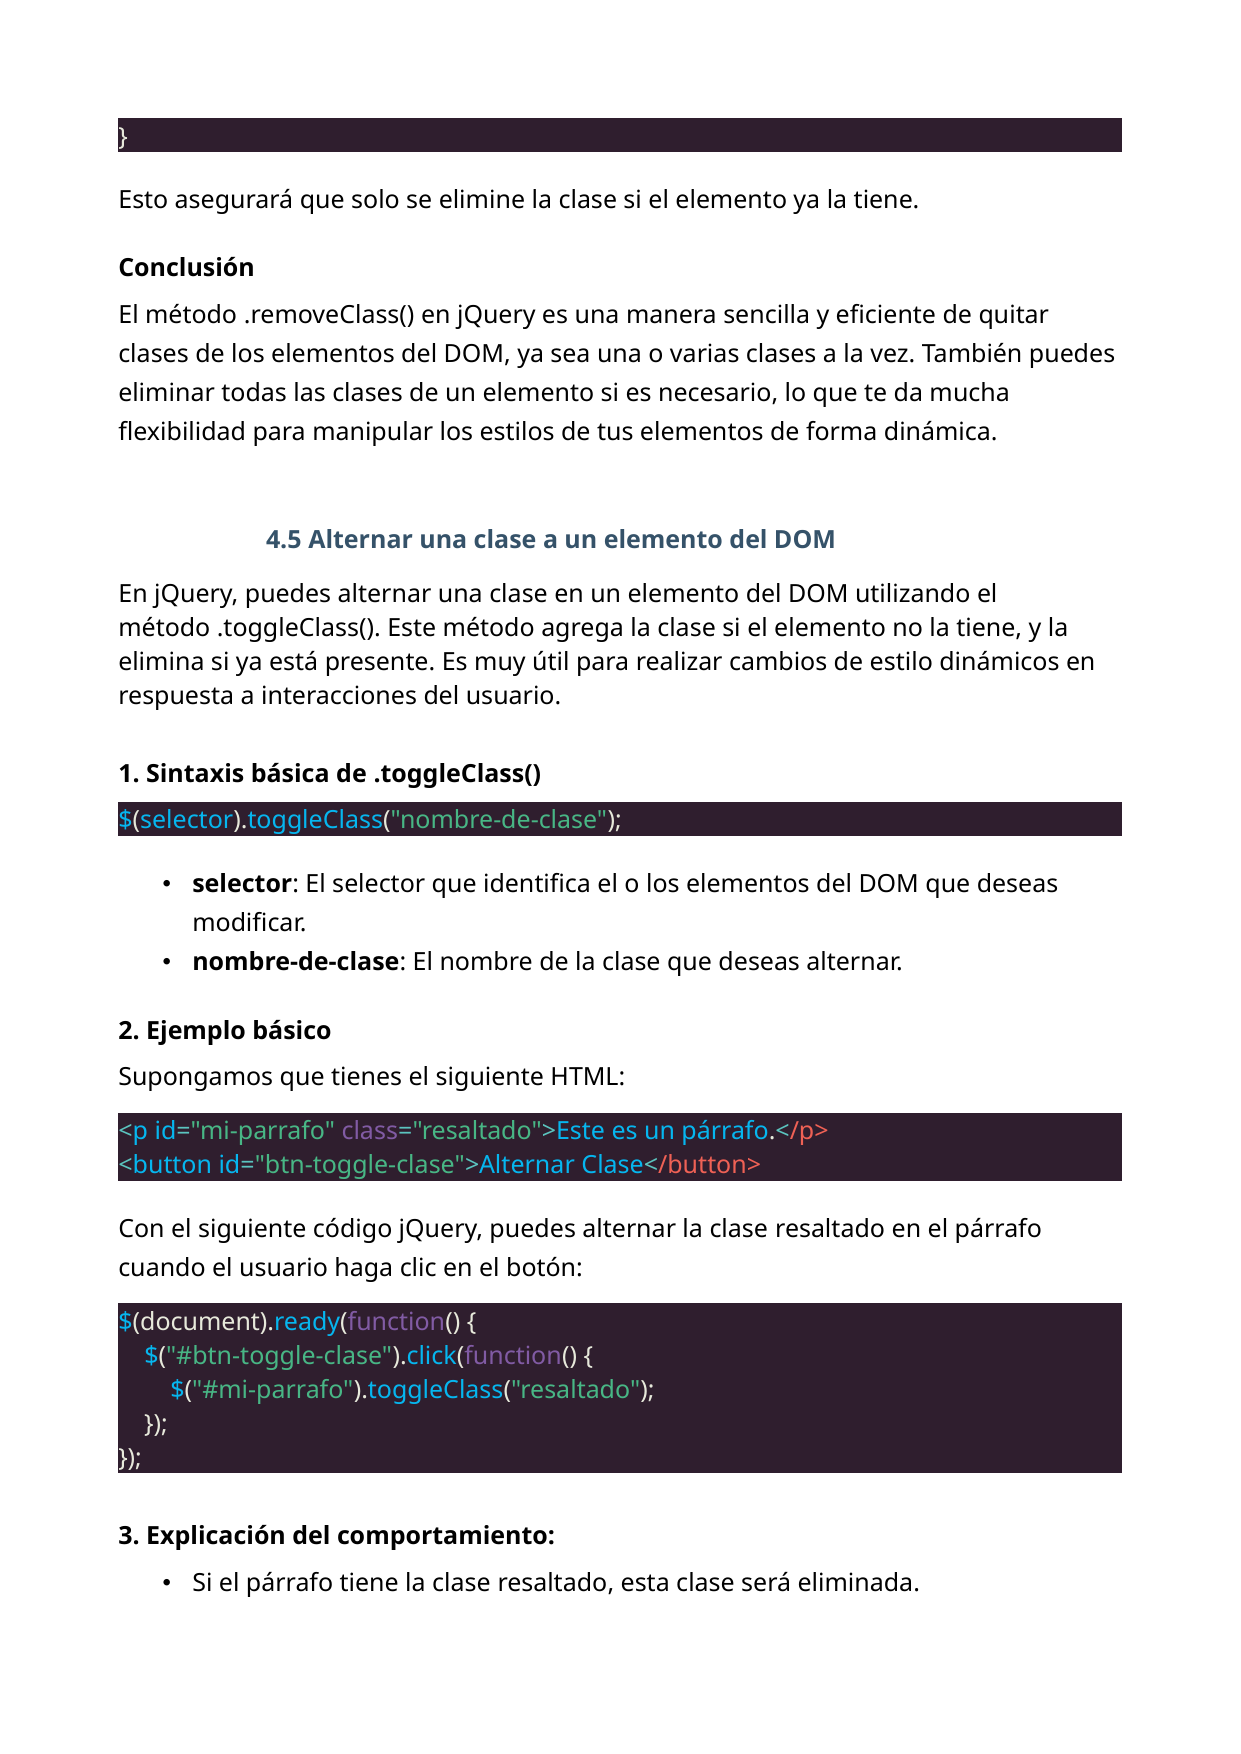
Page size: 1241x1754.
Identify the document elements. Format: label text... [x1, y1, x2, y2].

text $("#mi-parrafo").toggleClass("resaltado"); [118, 1371, 1122, 1405]
subtitle 1. Sintaxis básica de .toggleClass() [118, 756, 1122, 790]
list Alternar una clase a un elemento del DOM [118, 522, 1122, 556]
subtitle 2. Ejemplo básico [118, 1012, 1122, 1046]
subtitle 3. Explicación del comportamiento: [118, 1518, 1122, 1552]
list selector: El selector que identifica el o los elementos del DOM que deseas modificar. [162, 866, 1122, 939]
text <button id="btn-toggle-clase">Alternar Clase</button> [118, 1147, 1122, 1181]
text En jQuery, puedes alternar una clase en un elemento del DOM utilizando el método .toggleClass(). Este método agrega la clase si el elemento no la tiene, y la elimina si ya está presente. Es muy útil para realizar cambios de estilo dinámicos en respuesta a interacciones del usuario. [118, 575, 1122, 712]
subtitle Conclusión [118, 250, 1122, 284]
list Si el párrafo tiene la clase resaltado, esta clase será eliminada. [162, 1564, 1122, 1598]
text } [118, 118, 1122, 152]
text }); [118, 1405, 1122, 1439]
list nombre-de-clase: El nombre de la clase que deseas alternar. [162, 944, 1122, 978]
text Con el siguiente código jQuery, puedes alternar la clase resaltado en el párrafo cuando el usuario haga clic en el botón: [118, 1210, 1122, 1283]
text $(selector).toggleClass("nombre-de-clase"); [118, 802, 1122, 836]
text }); [118, 1439, 1122, 1473]
text Esto asegurará que solo se elimine la clase si el elemento ya la tiene. [118, 182, 1122, 216]
text <p id="mi-parrafo" class="resaltado">Este es un párrafo.</p> [118, 1113, 1122, 1147]
text El método .removeClass() en jQuery es una manera sencilla y eficiente de quitar clases de los elementos del DOM, ya sea una o varias clases a la vez. También puedes eliminar todas las clases de un elemento si es necesario, lo que te da mucha flexibilidad para manipular los estilos de tus elementos de forma dinámica. [118, 297, 1122, 448]
text Supongamos que tienes el siguiente HTML: [118, 1059, 1122, 1093]
text $("#btn-toggle-clase").click(function() { [118, 1337, 1122, 1371]
text $(document).ready(function() { [118, 1303, 1122, 1337]
